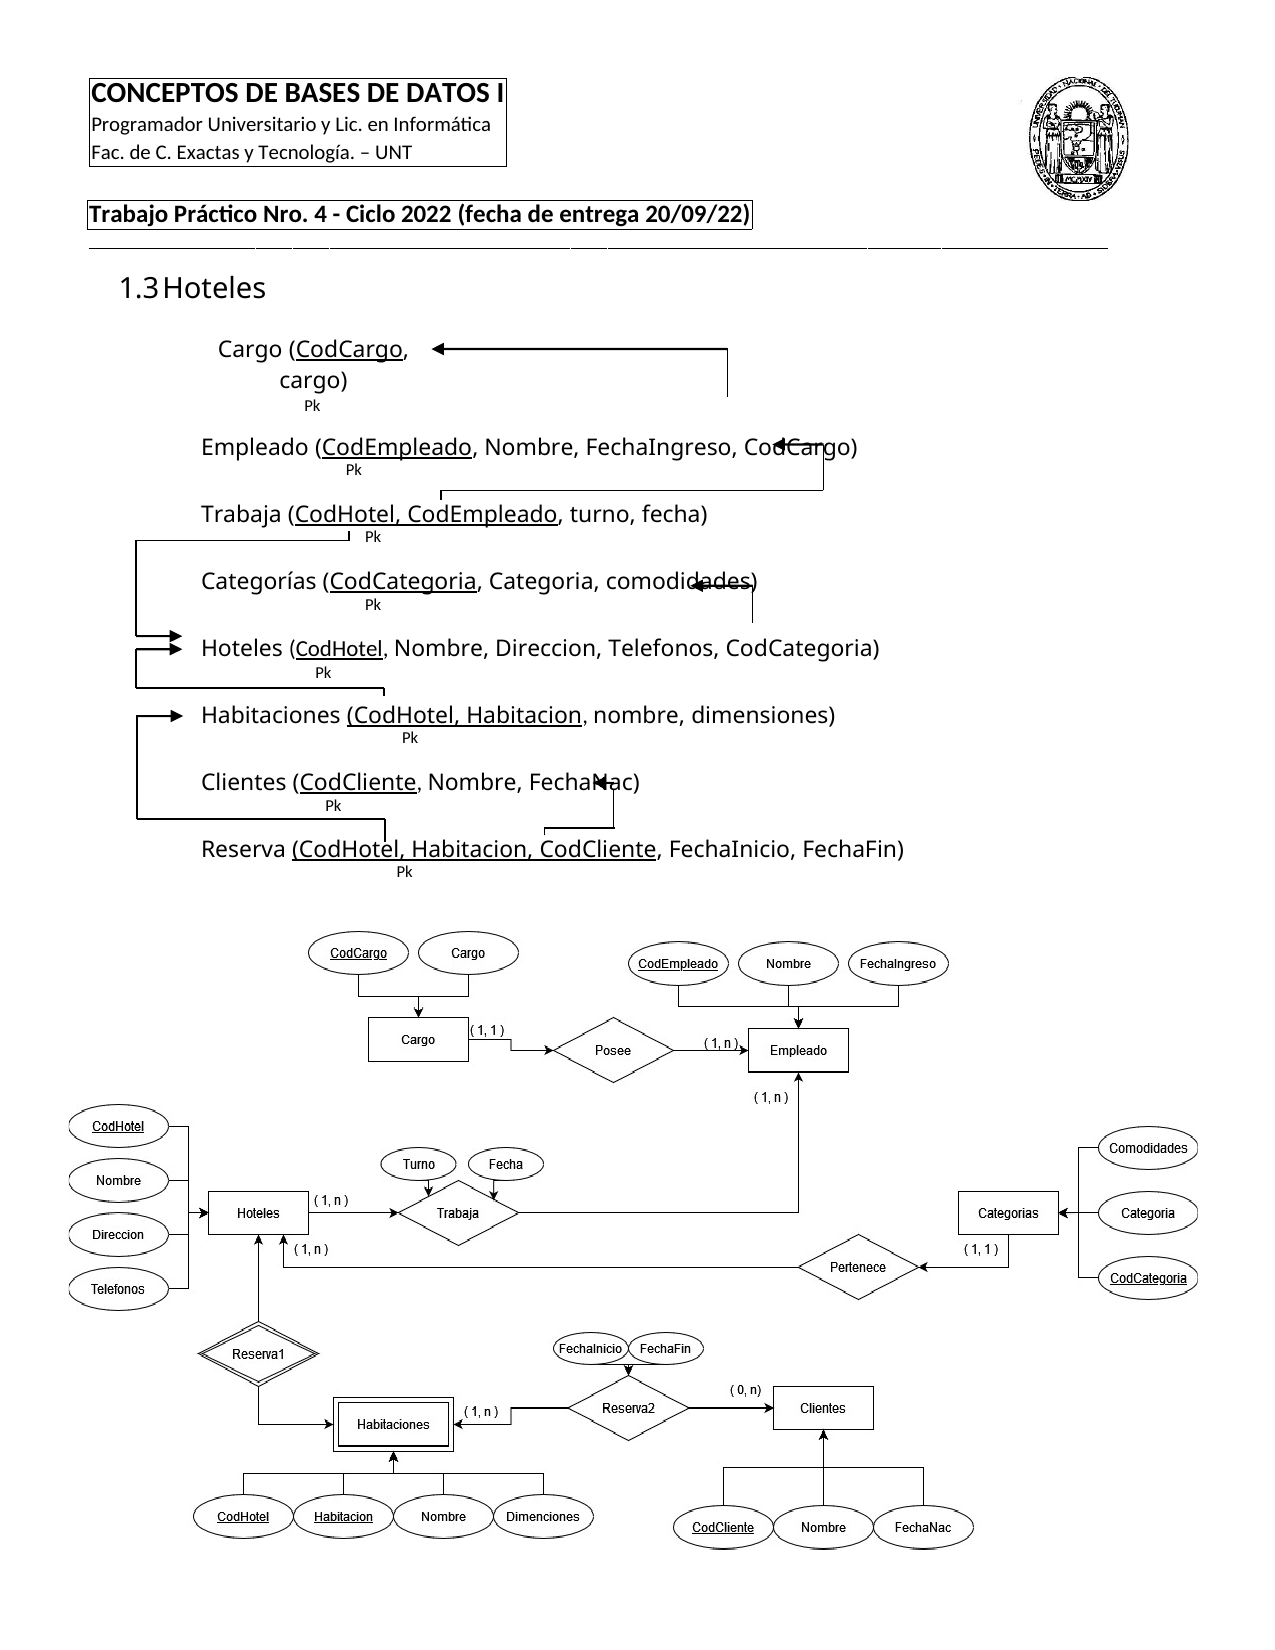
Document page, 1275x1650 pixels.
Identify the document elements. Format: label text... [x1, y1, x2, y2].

text Pk [325, 796, 1198, 815]
subtitle Hoteles [118, 267, 1198, 307]
text Reserva (CodHotel, Habitacion, CodCliente, FechaInicio, FechaFin) [201, 836, 1198, 862]
text Pk [402, 728, 1198, 747]
text Trabaja (CodHotel, CodEmpleado, turno, fecha) [201, 501, 1198, 528]
text Categorías (CodCategoria, Categoria, comodidades) [201, 568, 1198, 595]
text Pk [346, 460, 1198, 479]
text Clientes (CodCliente, Nombre, FechaNac) [201, 769, 1198, 796]
text Pk [365, 528, 1198, 547]
text Pk [365, 595, 1198, 614]
text Habitaciones (CodHotel, Habitacion, nombre, dimensiones) [201, 702, 1198, 728]
text Hoteles (CodHotel, Nombre, Direccion, Telefonos, CodCategoria) [201, 635, 1198, 662]
text Cargo (CodCargo, cargo) [199, 332, 427, 395]
text Pk [396, 862, 1198, 881]
picture [68, 931, 1198, 1550]
picture [1017, 77, 1129, 201]
text Pk [315, 662, 1198, 682]
text Empleado (CodEmpleado, Nombre, FechaIngreso, CodCargo) [201, 434, 1198, 460]
text Pk [197, 395, 427, 415]
